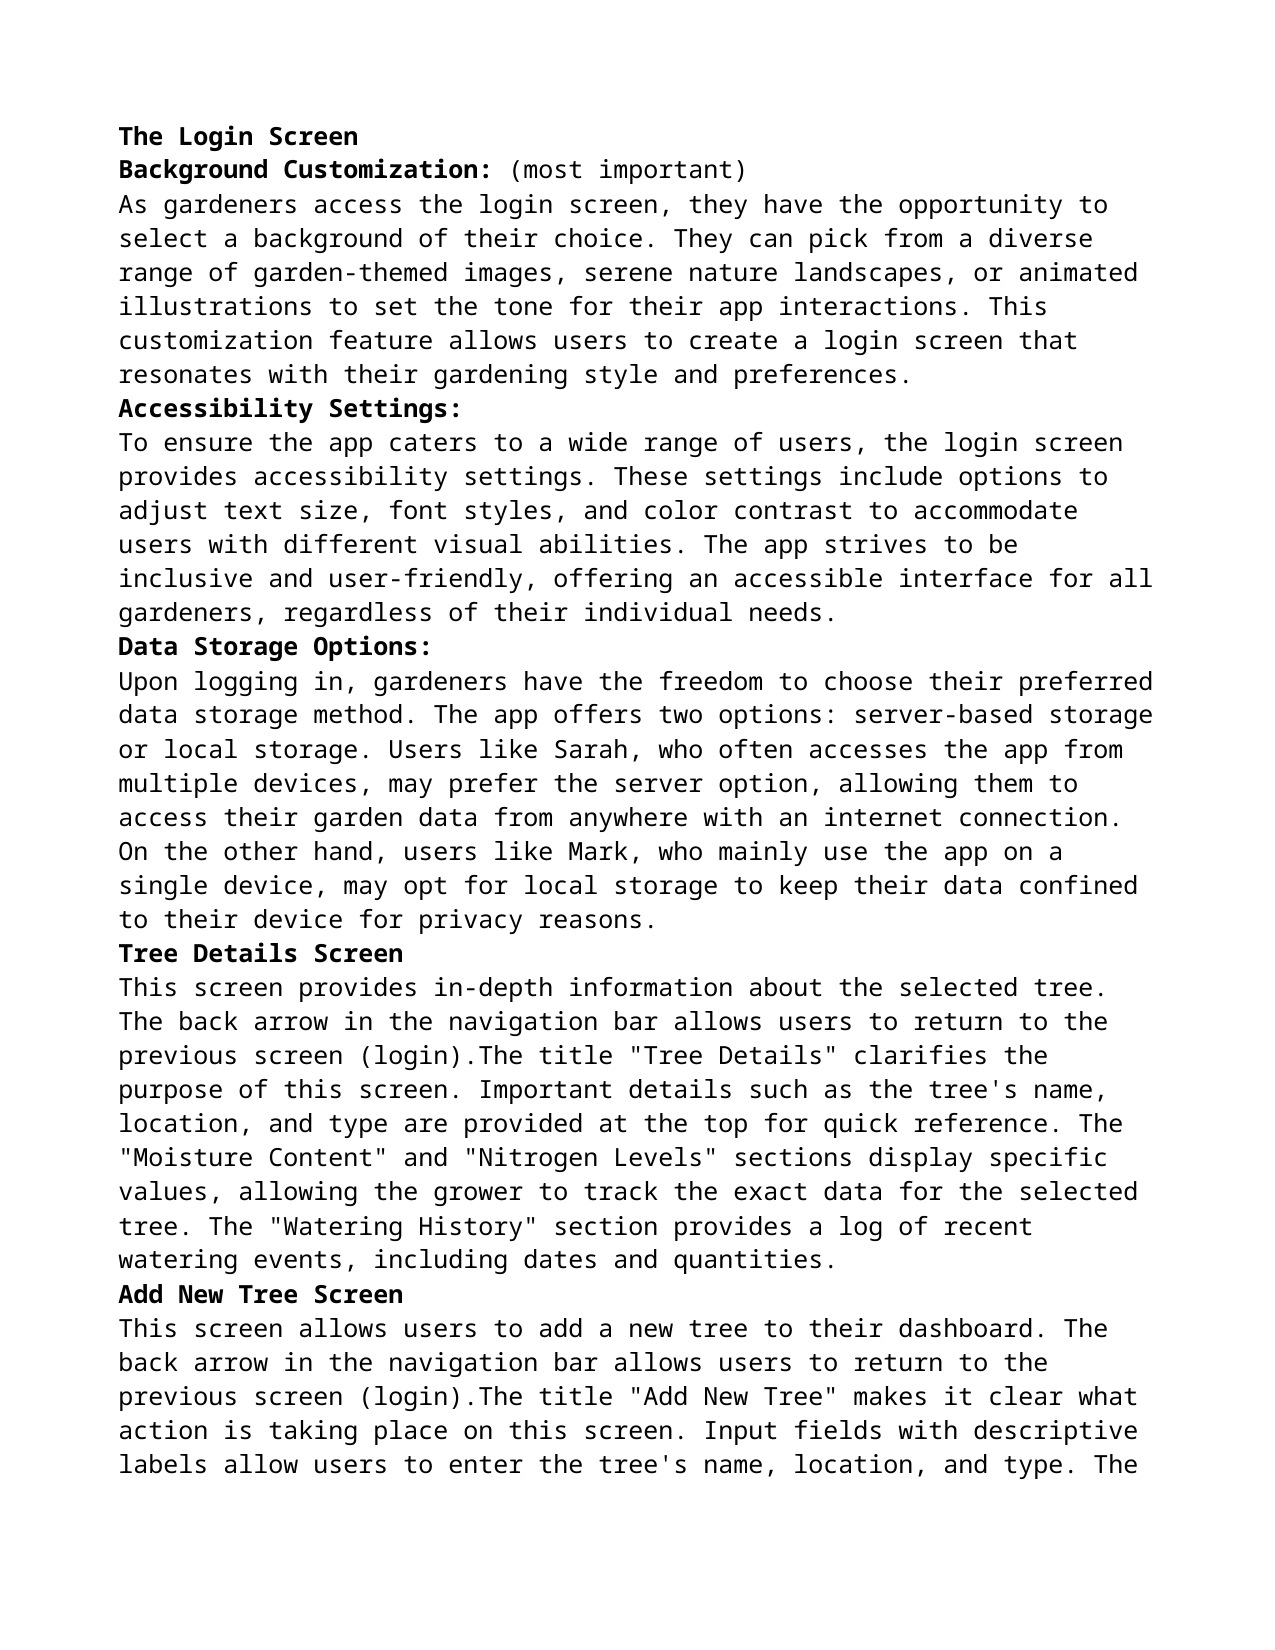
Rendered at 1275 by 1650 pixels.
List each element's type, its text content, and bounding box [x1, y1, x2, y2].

text This screen provides in-depth information about the selected tree. The back arrow in the navigation bar allows users to return to the previous screen (login).The title "Tree Details" clarifies the purpose of this screen. Important details such as the tree's name, location, and type are provided at the top for quick reference. The "Moisture Content" and "Nitrogen Levels" sections display specific values, allowing the grower to track the exact data for the selected tree. The "Watering History" section provides a log of recent watering events, including dates and quantities. [118, 970, 1157, 1276]
text Accessibility Settings: To ensure the app caters to a wide range of users, the login screen provides accessibility settings. These settings include options to adjust text size, font styles, and color contrast to accommodate users with different visual abilities. The app strives to be inclusive and user-friendly, offering an accessible interface for all gardeners, regardless of their individual needs. [118, 391, 1157, 629]
text The Login Screen [118, 118, 1157, 152]
text Data Storage Options: Upon logging in, gardeners have the freedom to choose their preferred data storage method. The app offers two options: server-based storage or local storage. Users like Sarah, who often accesses the app from multiple devices, may prefer the server option, allowing them to access their garden data from anywhere with an internet connection. On the other hand, users like Mark, who mainly use the app on a single device, may opt for local storage to keep their data confined to their device for privacy reasons. [118, 629, 1157, 936]
text Add New Tree Screen [118, 1276, 1157, 1310]
text Background Customization: (most important) As gardeners access the login screen, they have the opportunity to select a background of their choice. They can pick from a diverse range of garden-themed images, serene nature landscapes, or animated illustrations to set the tone for their app interactions. This customization feature allows users to create a login screen that resonates with their gardening style and preferences. [118, 152, 1157, 391]
text Tree Details Screen [118, 936, 1157, 970]
text This screen allows users to add a new tree to their dashboard. The back arrow in the navigation bar allows users to return to the previous screen (login).The title "Add New Tree" makes it clear what action is taking place on this screen. Input fields with descriptive labels allow users to enter the tree's name, location, and type. The [118, 1310, 1157, 1481]
